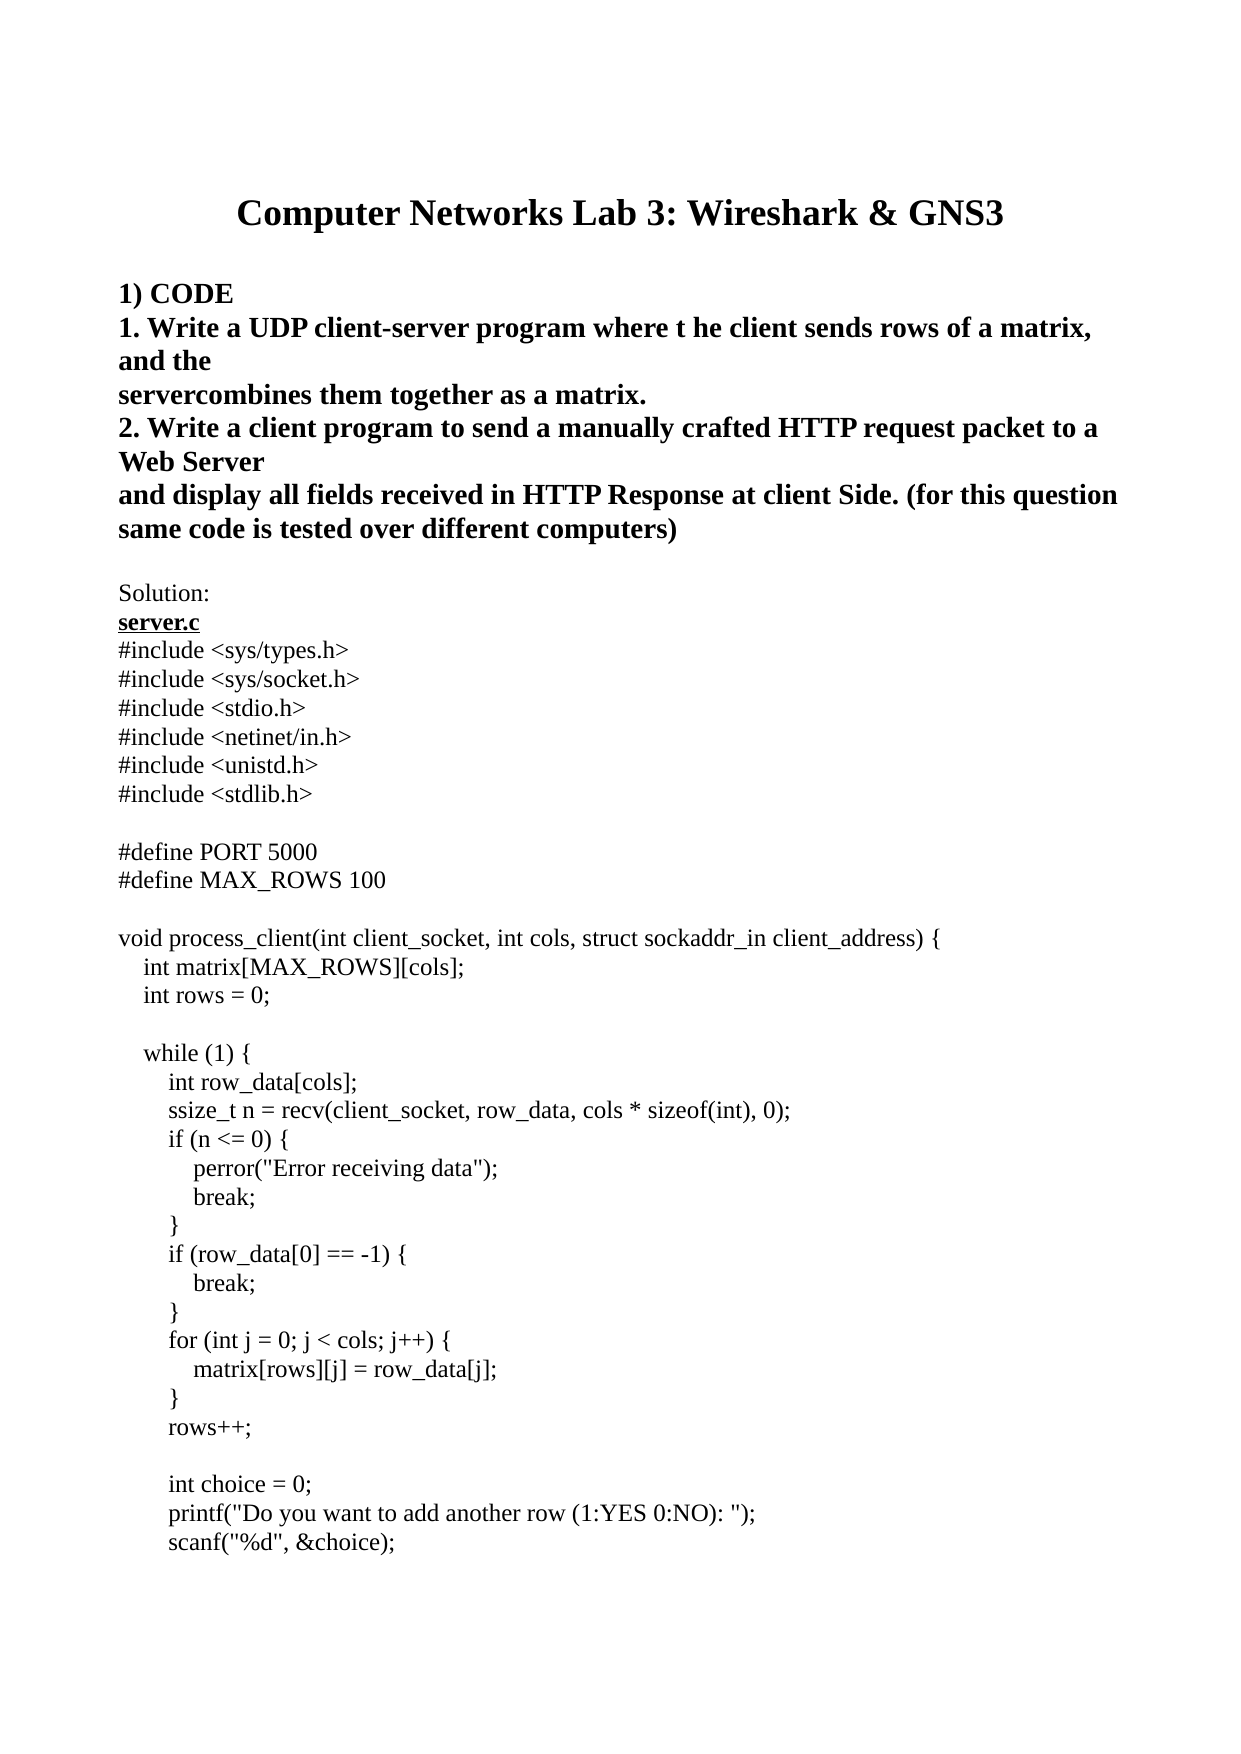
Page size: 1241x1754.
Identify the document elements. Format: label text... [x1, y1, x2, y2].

text matrix[rows][j] = row_data[j]; [118, 1354, 1122, 1383]
text break; [118, 1182, 1122, 1211]
text #include <stdio.h> [118, 693, 1122, 722]
text rows++; [118, 1412, 1122, 1441]
text 1) CODE [118, 276, 1122, 310]
text int rows = 0; [118, 981, 1122, 1009]
text int choice = 0; [118, 1469, 1122, 1498]
text and display all fields received in HTTP Response at client Side. (for this question same code is tested over different computers) [118, 477, 1122, 544]
text for (int j = 0; j < cols; j++) { [118, 1326, 1122, 1354]
text } [118, 1297, 1122, 1326]
text #include <unistd.h> [118, 751, 1122, 779]
text servercombines them together as a matrix. [118, 377, 1122, 410]
text #define MAX_ROWS 100 [118, 866, 1122, 894]
text #include <sys/types.h> [118, 636, 1122, 664]
text } [118, 1211, 1122, 1239]
text } [118, 1383, 1122, 1412]
text void process_client(int client_socket, int cols, struct sockaddr_in client_address) { [118, 923, 1122, 952]
text if (row_data[0] == -1) { [118, 1239, 1122, 1268]
text 1. Write a UDP client-server program where t he client sends rows of a matrix, and the [118, 310, 1122, 377]
text perror("Error receiving data"); [118, 1153, 1122, 1182]
text Computer Networks Lab 3: Wireshark & GNS3 [118, 190, 1122, 233]
text printf("Do you want to add another row (1:YES 0:NO): "); [118, 1498, 1122, 1527]
text int row_data[cols]; [118, 1067, 1122, 1096]
text Solution: [118, 578, 1122, 607]
text #include <sys/socket.h> [118, 664, 1122, 693]
text 2. Write a client program to send a manually crafted HTTP request packet to a Web Server [118, 410, 1122, 477]
text int matrix[MAX_ROWS][cols]; [118, 952, 1122, 981]
text scanf("%d", &choice); [118, 1527, 1122, 1556]
text #include <netinet/in.h> [118, 722, 1122, 751]
text if (n <= 0) { [118, 1124, 1122, 1153]
text ssize_t n = recv(client_socket, row_data, cols * sizeof(int), 0); [118, 1096, 1122, 1124]
text break; [118, 1268, 1122, 1297]
text server.c [118, 607, 1122, 636]
text while (1) { [118, 1038, 1122, 1067]
text #define PORT 5000 [118, 837, 1122, 866]
text #include <stdlib.h> [118, 779, 1122, 808]
